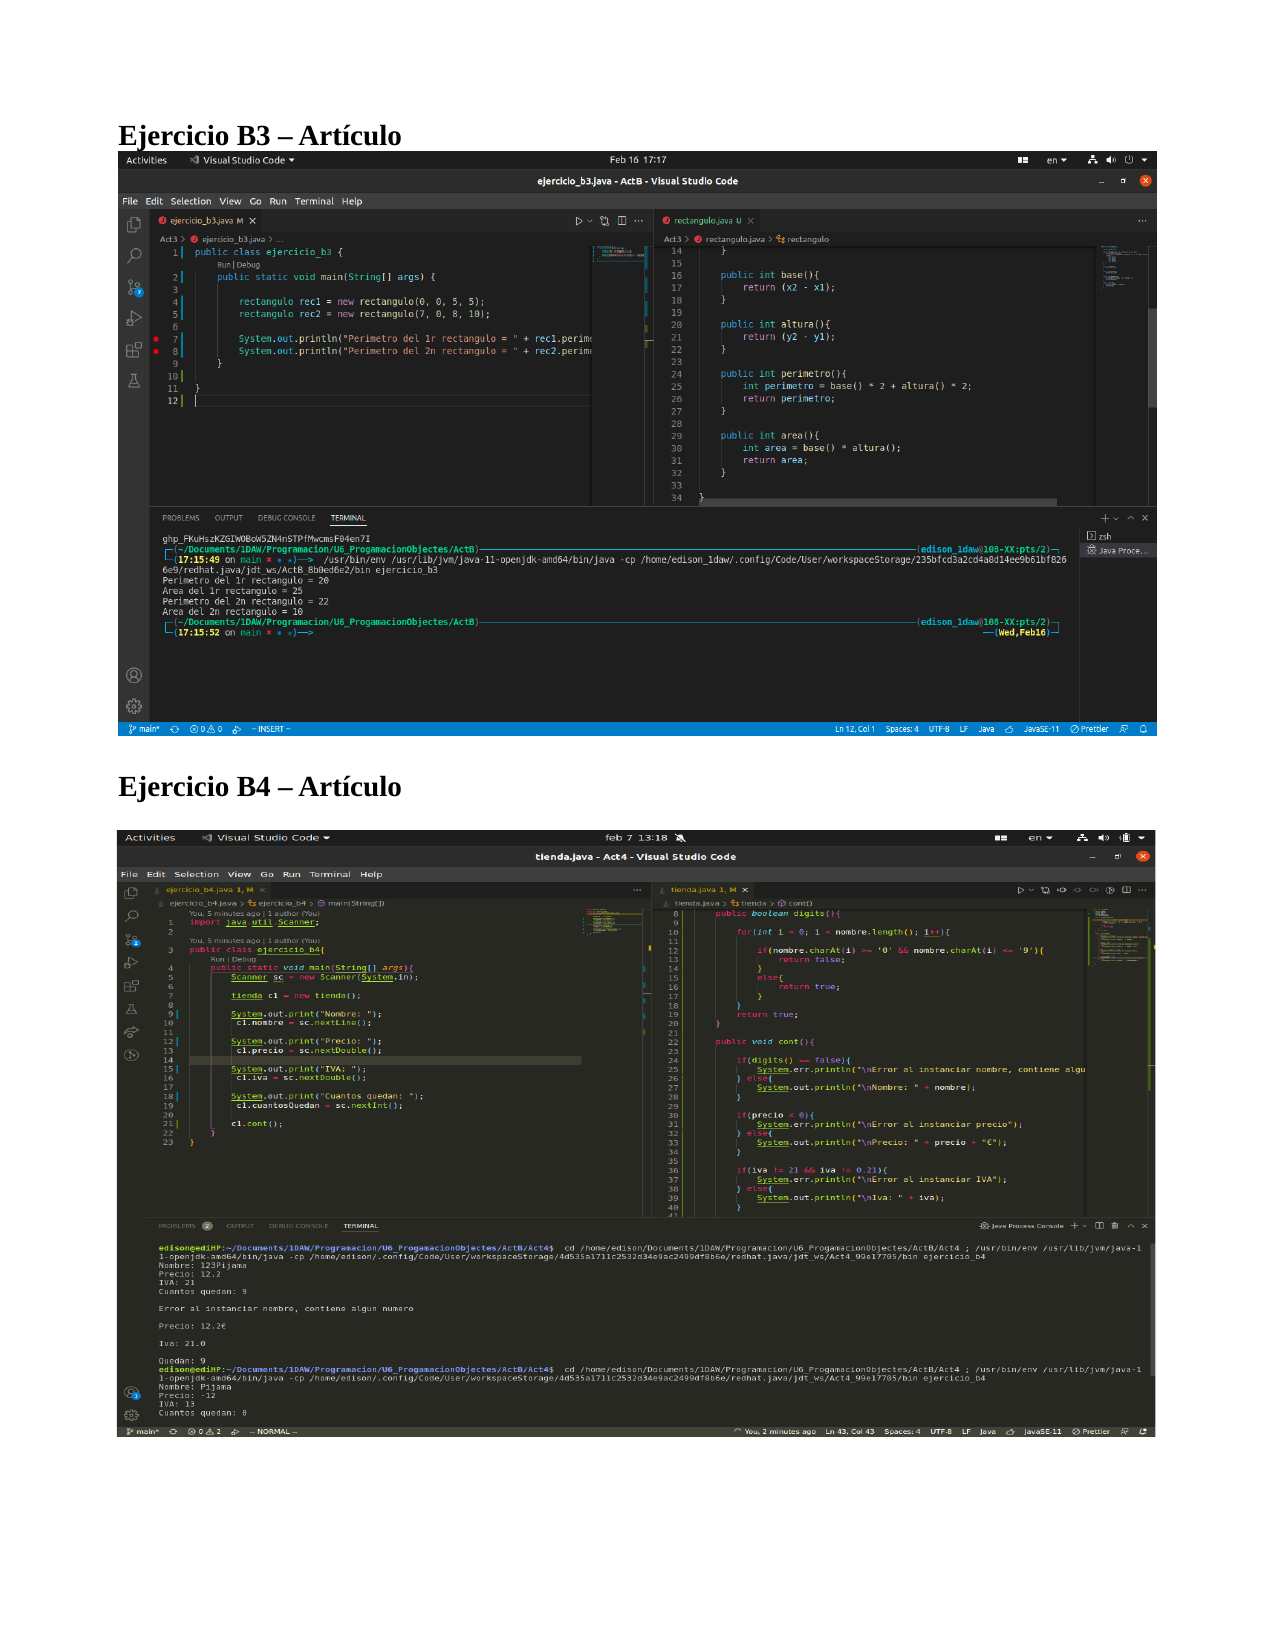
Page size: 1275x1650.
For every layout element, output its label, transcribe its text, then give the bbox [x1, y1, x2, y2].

picture [116, 830, 1156, 1437]
text Ejercicio B3 – Artículo [118, 118, 1157, 151]
text Ejercicio B4 – Artículo [118, 769, 1157, 803]
picture [118, 151, 1157, 736]
